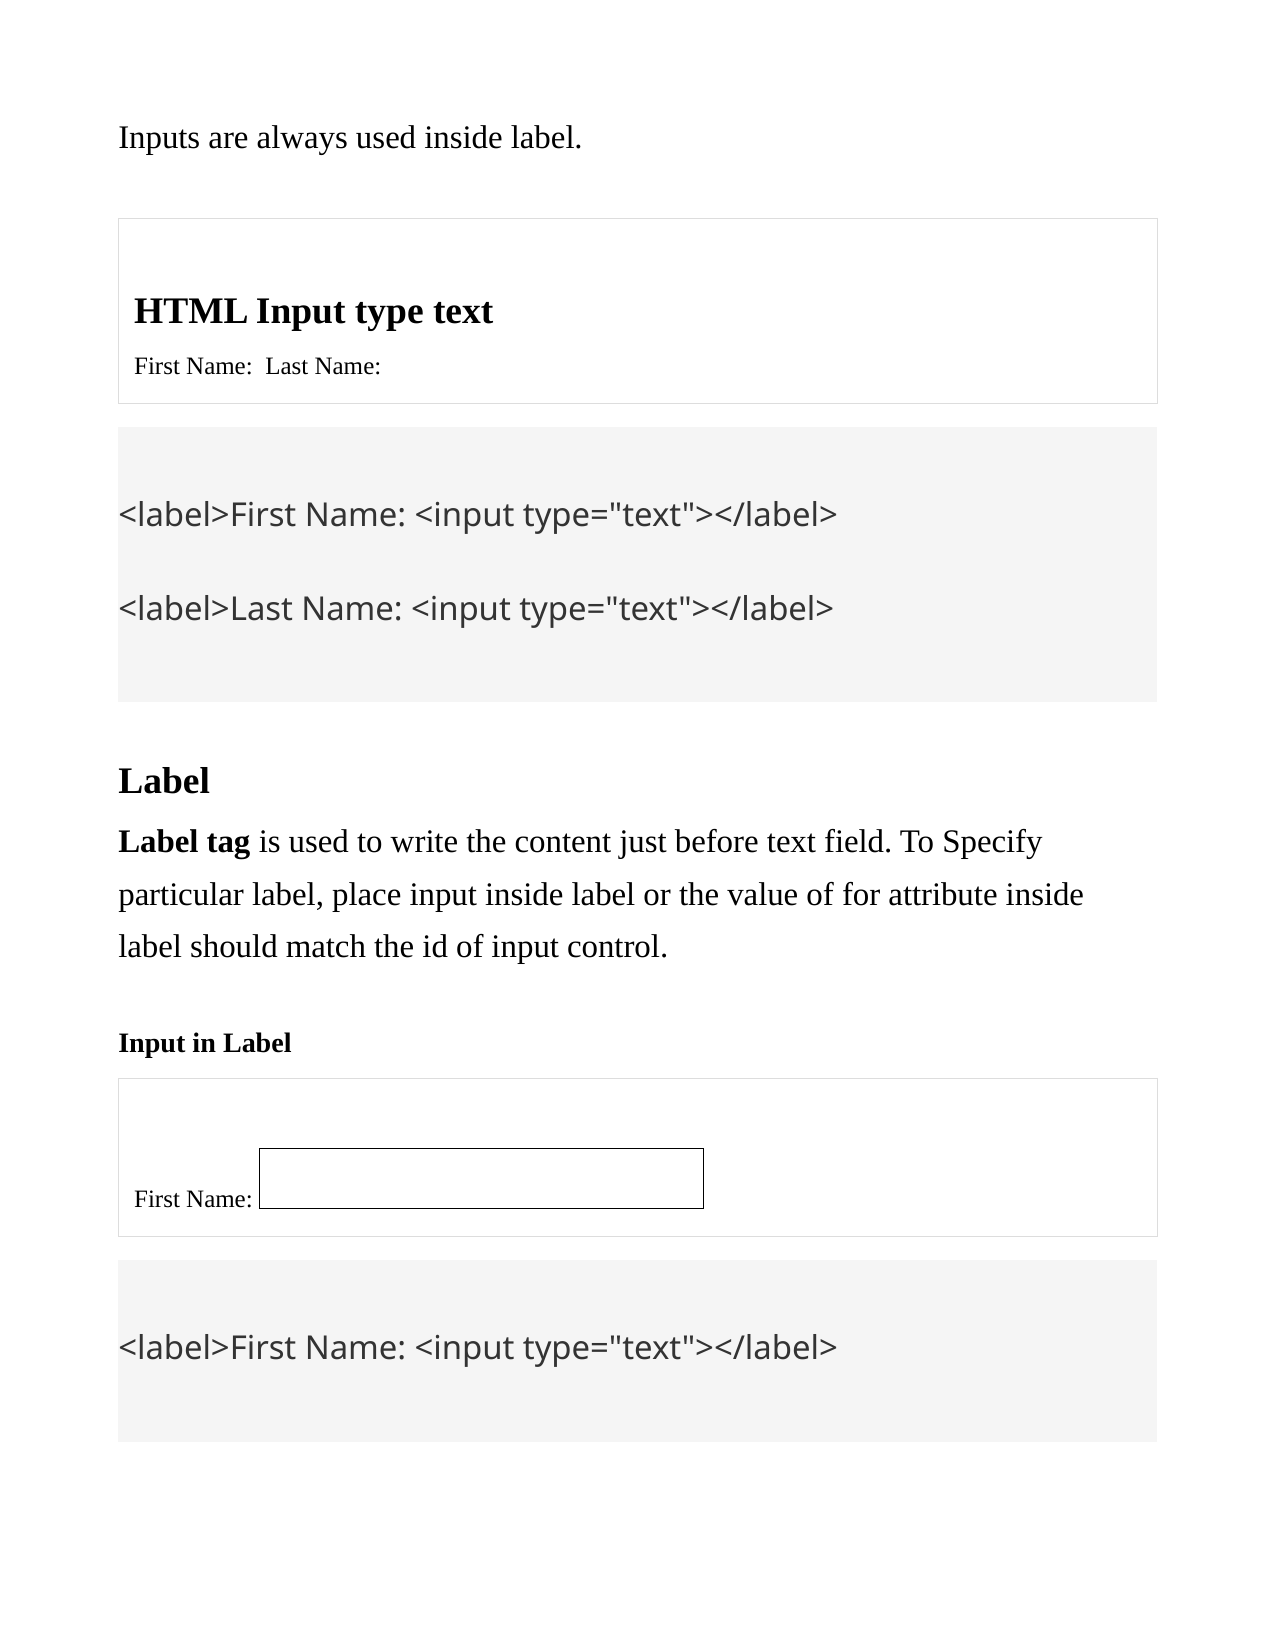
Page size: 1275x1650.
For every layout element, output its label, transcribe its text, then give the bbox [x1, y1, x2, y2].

text Inputs are always used inside label. [118, 118, 1157, 156]
text <label>First Name: <input type="text"></label> [118, 1324, 1157, 1369]
text <label>First Name: <input type="text"></label> [118, 491, 1157, 536]
text First Name: [119, 1079, 1157, 1236]
subtitle Input in Label [118, 1027, 1157, 1059]
subtitle Label [118, 758, 1157, 802]
text Label tag is used to write the content just before text field. To Specify particular label, place input inside label or the value of for attribute inside label should match the id of input control. [118, 822, 1157, 965]
text <label>Last Name: <input type="text"></label> [118, 585, 1157, 629]
text First Name: Last Name: [119, 281, 1157, 403]
subtitle HTML Input type text [119, 219, 1157, 281]
